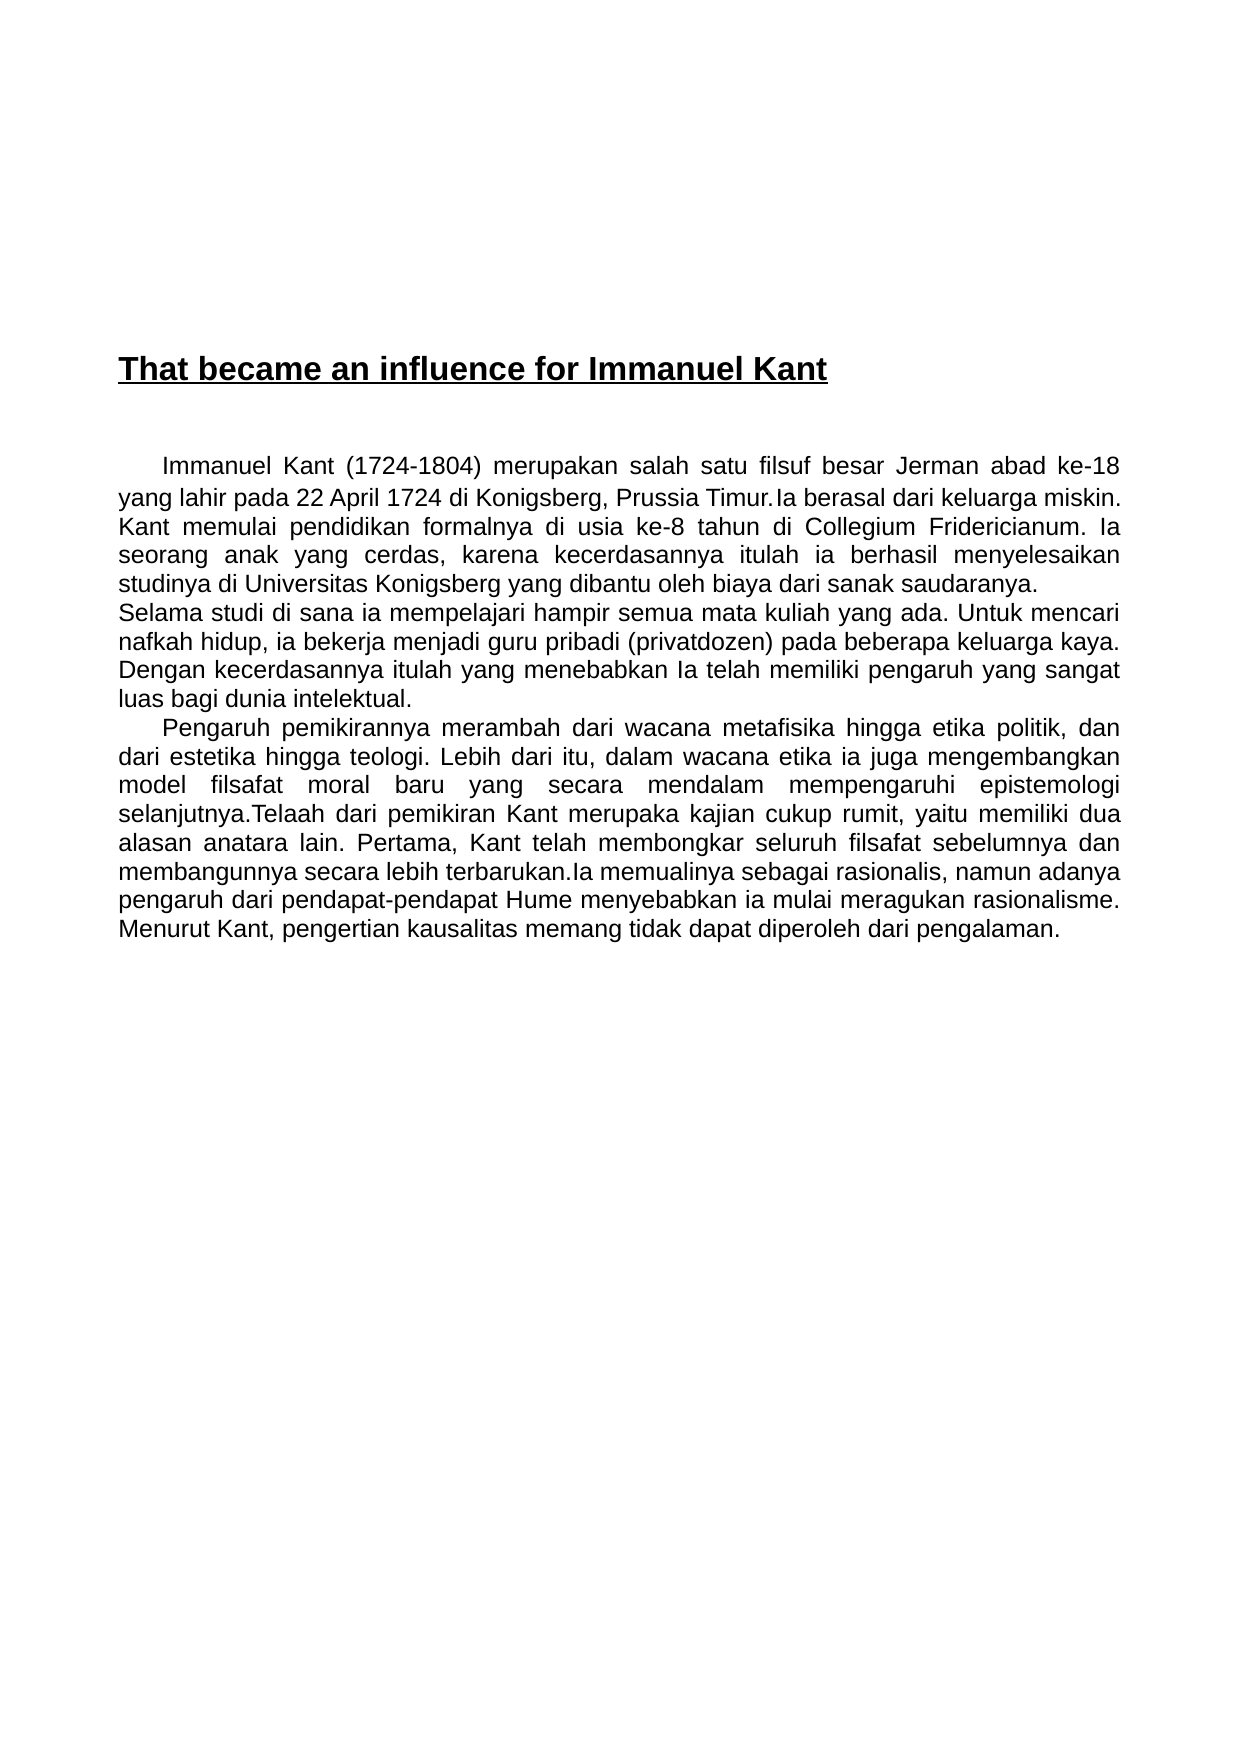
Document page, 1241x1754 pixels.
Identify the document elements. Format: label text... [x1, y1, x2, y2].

text Pengaruh pemikirannya merambah dari wacana metafisika hingga etika politik, dan dari estetika hingga teologi. Lebih dari itu, dalam wacana etika ia juga mengembangkan model filsafat moral baru yang secara mendalam mempengaruhi epistemologi selanjutnya.Telaah dari pemikiran Kant merupaka kajian cukup rumit, yaitu memiliki dua alasan anatara lain. Pertama, Kant telah membongkar seluruh filsafat sebelumnya dan membangunnya secara lebih terbarukan.Ia memualinya sebagai rasionalis, namun adanya pengaruh dari pendapat-pendapat Hume menyebabkan ia mulai meragukan rasionalisme. Menurut Kant, pengertian kausalitas memang tidak dapat diperoleh dari pengalaman. [118, 713, 1122, 943]
text Selama studi di sana ia mempelajari hampir semua mata kuliah yang ada. Untuk mencari nafkah hidup, ia bekerja menjadi guru pribadi (privatdozen) pada beberapa keluarga kaya. Dengan kecerdasannya itulah yang menebabkan Ia telah memiliki pengaruh yang sangat luas bagi dunia intelektual. [118, 598, 1122, 713]
text Immanuel Kant (1724-1804) merupakan salah satu filsuf besar Jerman abad ke-18 yang lahir pada 22 April 1724 di Konigsberg, Prussia Timur.Ia berasal dari keluarga miskin. Kant memulai pendidikan formalnya di usia ke-8 tahun di Collegium Fridericianum. Ia seorang anak yang cerdas, karena kecerdasannya itulah ia berhasil menyelesaikan studinya di Universitas Konigsberg yang dibantu oleh biaya dari sanak saudaranya. [118, 435, 1122, 598]
text That became an influence for Immanuel Kant [118, 349, 1122, 387]
